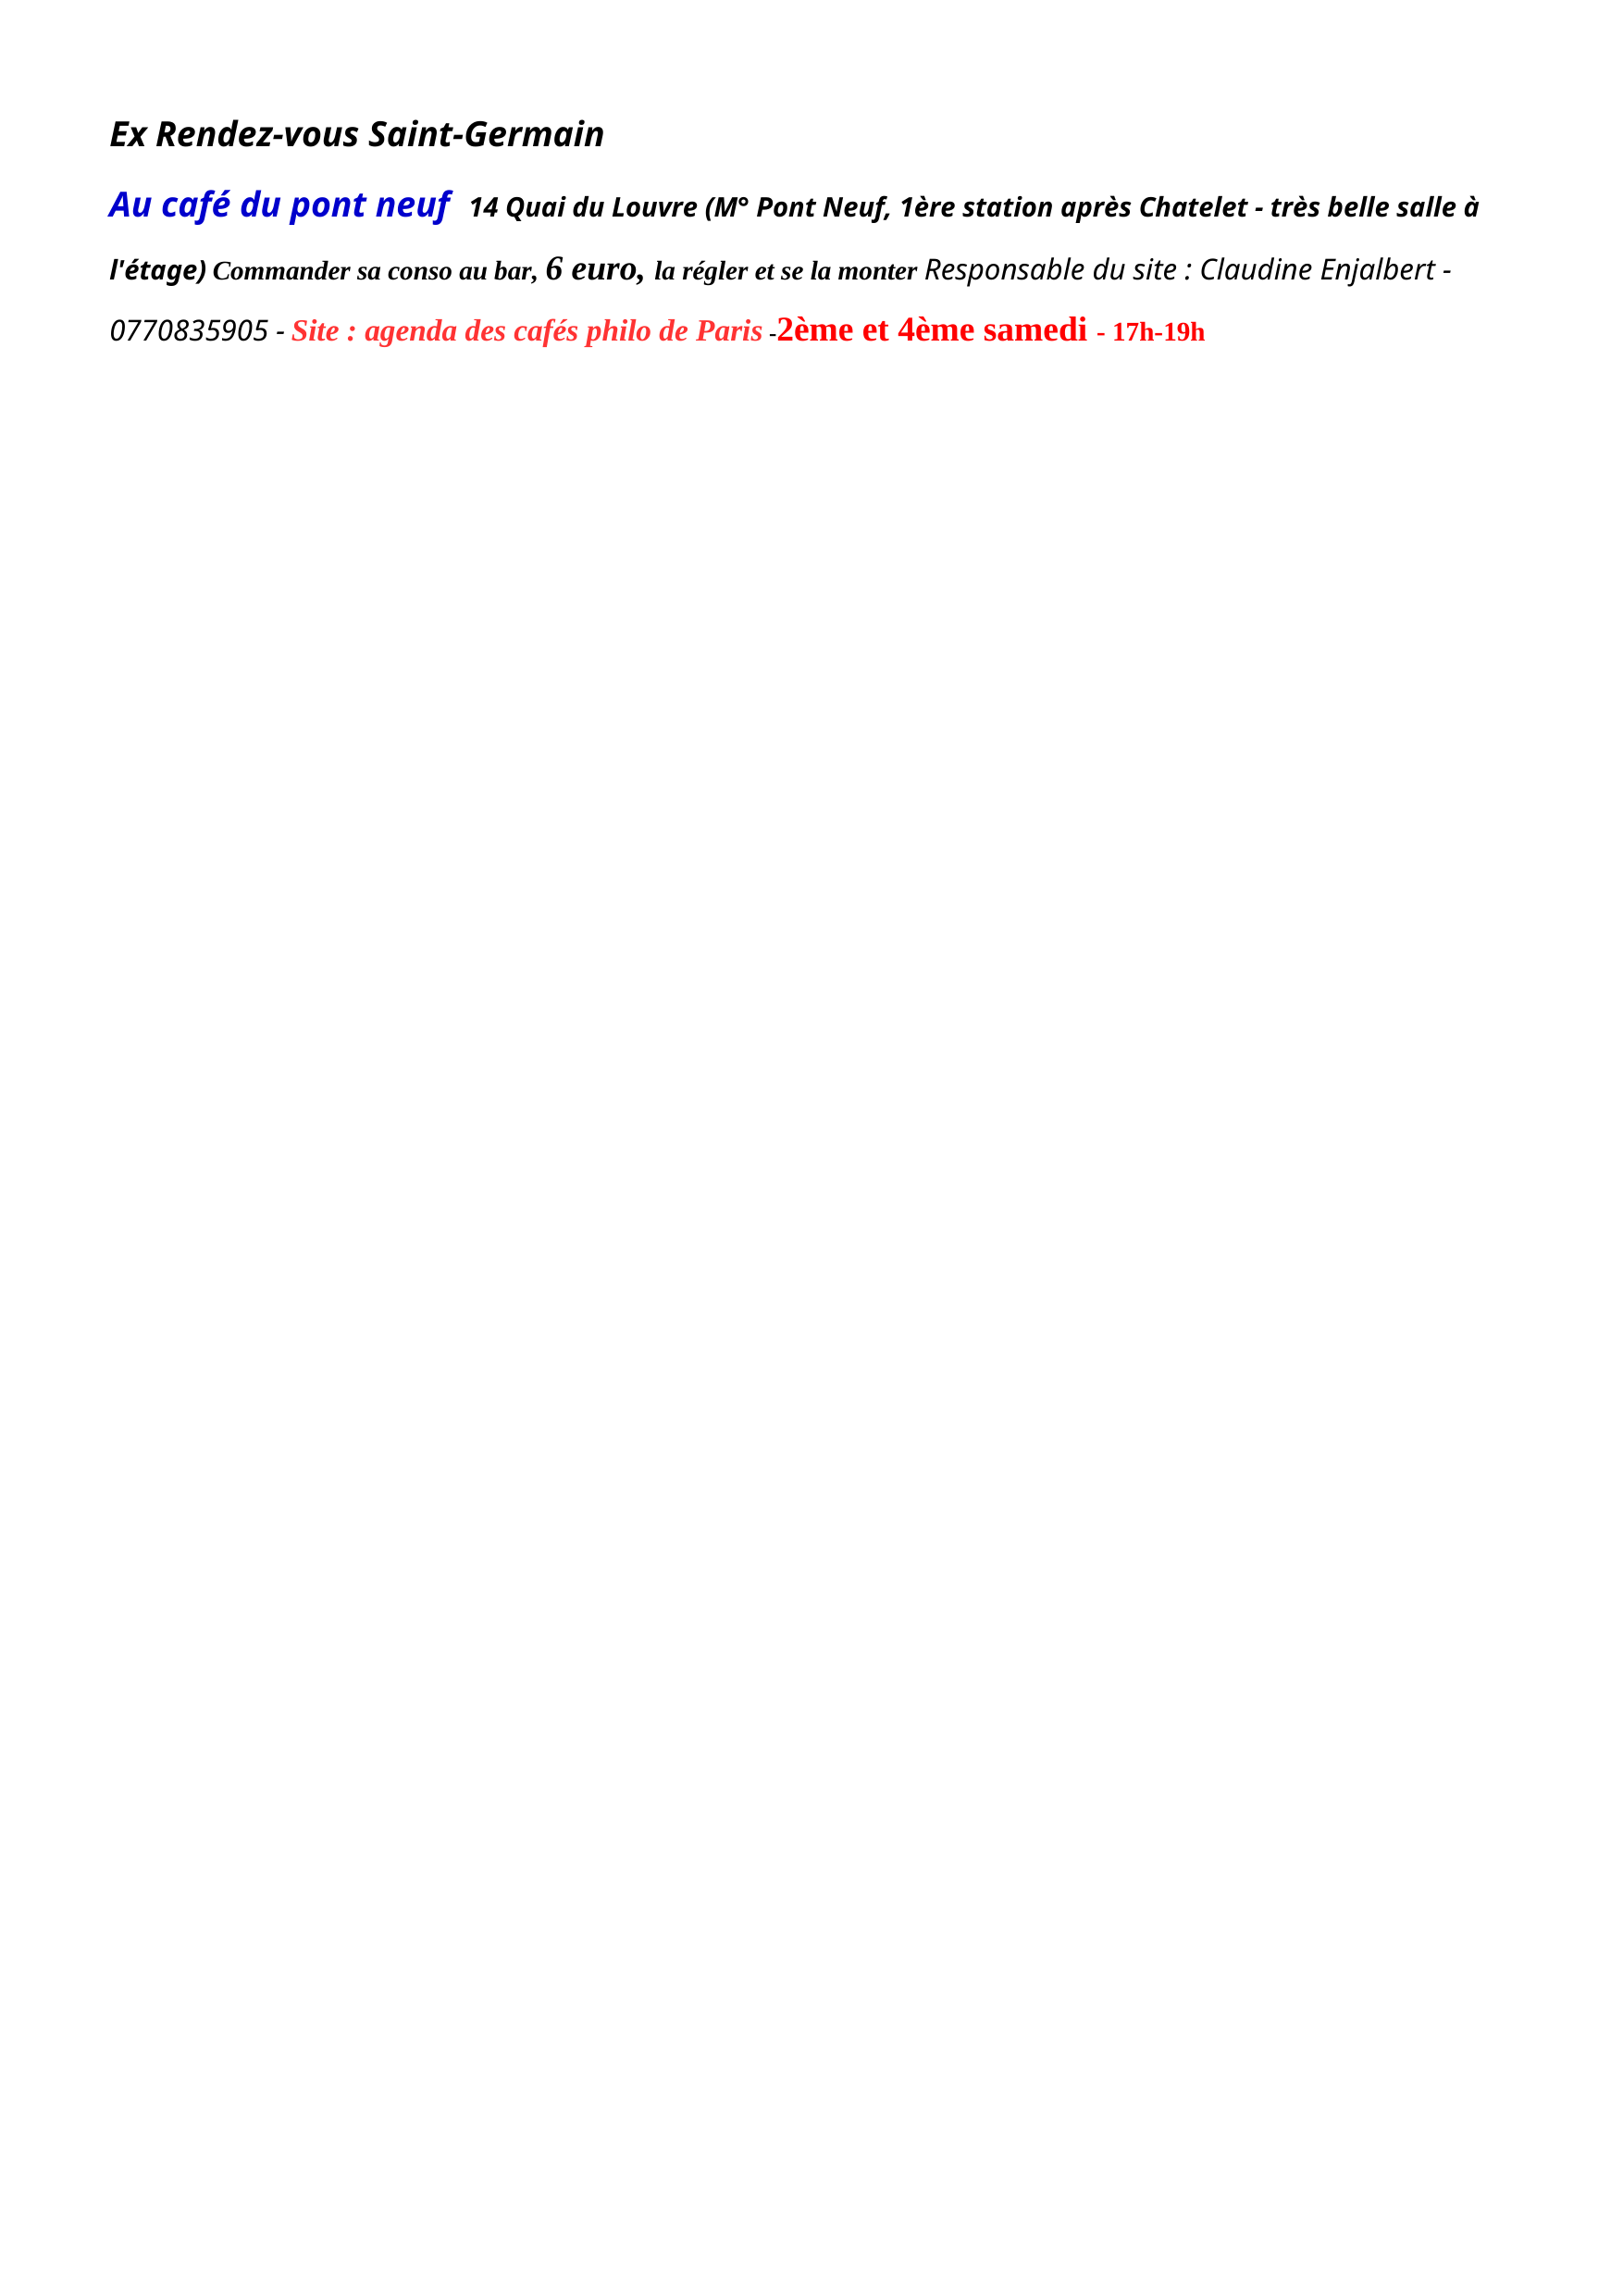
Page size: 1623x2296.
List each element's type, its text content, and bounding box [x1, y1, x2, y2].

text Ex Rendez-vous Saint-Germain [109, 109, 1514, 156]
text Au café du pont neuf 14 Quai du Louvre (M° Pont Neuf, 1ère station après Chatelet - très belle salle à l'étage) Commander sa conso au bar, 6 euro, la régler et se la monter Responsable du site : Claudine Enjalbert - 0770835905 - Site : agenda des cafés philo de Paris -2ème et 4ème samedi - 17h-19h [109, 180, 1514, 349]
